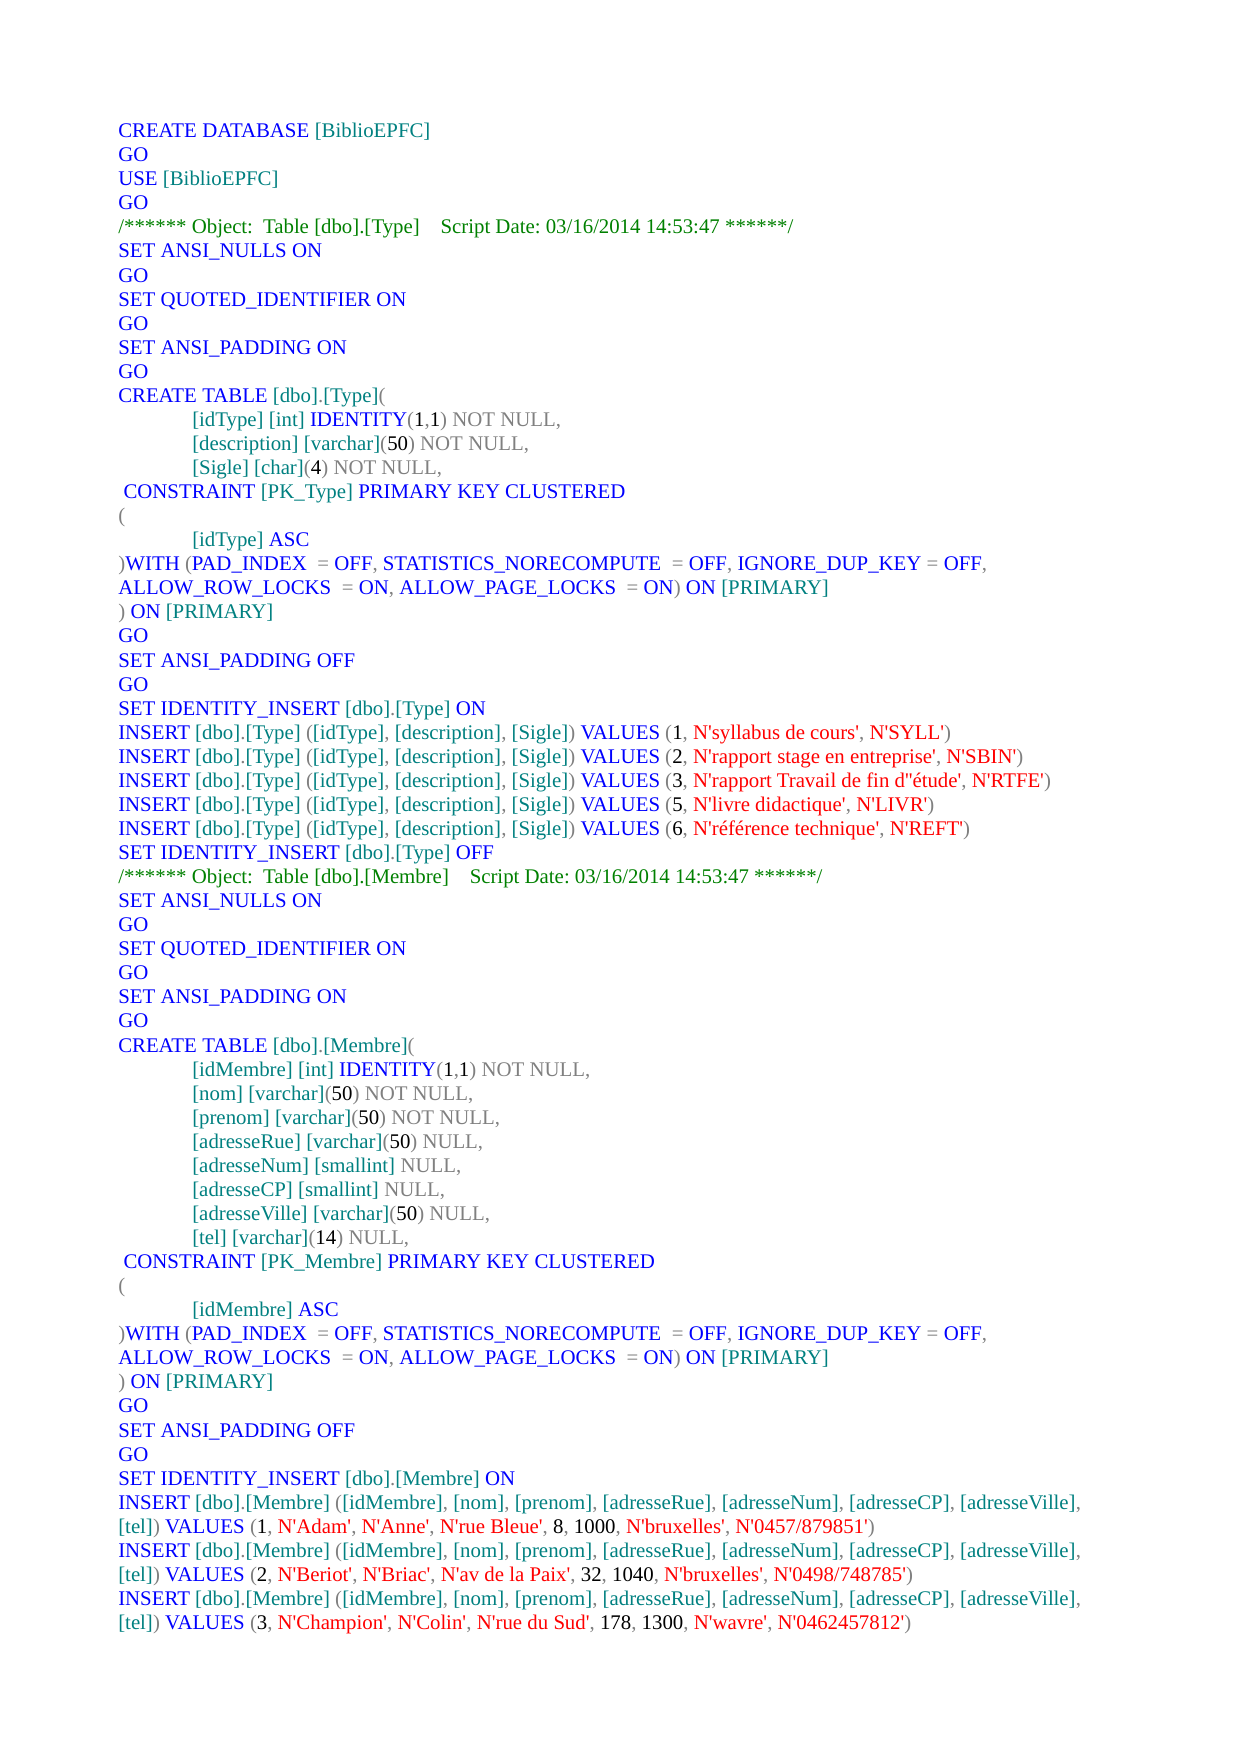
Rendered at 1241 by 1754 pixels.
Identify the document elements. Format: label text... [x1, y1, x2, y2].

text CREATE TABLE [dbo].[Membre]( [118, 1032, 1122, 1057]
text [tel] [varchar](14) NULL, [118, 1225, 1122, 1249]
text [idMembre] [int] IDENTITY(1,1) NOT NULL, [118, 1057, 1122, 1081]
text USE [BiblioEPFC] [118, 166, 1122, 190]
text )WITH (PAD_INDEX = OFF, STATISTICS_NORECOMPUTE = OFF, IGNORE_DUP_KEY = OFF, ALLOW_ROW_LOCKS = ON, ALLOW_PAGE_LOCKS = ON) ON [PRIMARY] [118, 1321, 1122, 1369]
text GO [118, 1008, 1122, 1032]
text CONSTRAINT [PK_Type] PRIMARY KEY CLUSTERED [118, 479, 1122, 503]
text /****** Object: Table [dbo].[Membre] Script Date: 03/16/2014 14:53:47 ******/ [118, 864, 1122, 888]
text [adresseCP] [smallint] NULL, [118, 1177, 1122, 1201]
text CREATE DATABASE [BiblioEPFC] [118, 118, 1122, 142]
text INSERT [dbo].[Type] ([idType], [description], [Sigle]) VALUES (5, N'livre didactique', N'LIVR') [118, 792, 1122, 816]
text SET QUOTED_IDENTIFIER ON [118, 287, 1122, 311]
text [adresseNum] [smallint] NULL, [118, 1153, 1122, 1177]
text GO [118, 623, 1122, 647]
text GO [118, 311, 1122, 335]
text GO [118, 1393, 1122, 1417]
text [nom] [varchar](50) NOT NULL, [118, 1081, 1122, 1105]
text GO [118, 190, 1122, 214]
text GO [118, 912, 1122, 936]
text GO [118, 672, 1122, 696]
text [prenom] [varchar](50) NOT NULL, [118, 1105, 1122, 1129]
text GO [118, 960, 1122, 984]
text INSERT [dbo].[Type] ([idType], [description], [Sigle]) VALUES (2, N'rapport stage en entreprise', N'SBIN') [118, 744, 1122, 768]
text SET QUOTED_IDENTIFIER ON [118, 936, 1122, 960]
text INSERT [dbo].[Type] ([idType], [description], [Sigle]) VALUES (1, N'syllabus de cours', N'SYLL') [118, 720, 1122, 744]
text [Sigle] [char](4) NOT NULL, [118, 455, 1122, 479]
text SET ANSI_NULLS ON [118, 238, 1122, 262]
text GO [118, 1442, 1122, 1466]
text CREATE TABLE [dbo].[Type]( [118, 383, 1122, 407]
text ) ON [PRIMARY] [118, 599, 1122, 623]
text ( [118, 1273, 1122, 1297]
text SET ANSI_NULLS ON [118, 888, 1122, 912]
text SET IDENTITY_INSERT [dbo].[Membre] ON [118, 1466, 1122, 1490]
text [adresseVille] [varchar](50) NULL, [118, 1201, 1122, 1225]
text CONSTRAINT [PK_Membre] PRIMARY KEY CLUSTERED [118, 1249, 1122, 1273]
text [idType] ASC [118, 527, 1122, 551]
text ) ON [PRIMARY] [118, 1369, 1122, 1393]
text [adresseRue] [varchar](50) NULL, [118, 1129, 1122, 1153]
text INSERT [dbo].[Membre] ([idMembre], [nom], [prenom], [adresseRue], [adresseNum], [adresseCP], [adresseVille], [tel]) VALUES (1, N'Adam', N'Anne', N'rue Bleue', 8, 1000, N'bruxelles', N'0457/879851') [118, 1490, 1122, 1538]
text [idMembre] ASC [118, 1297, 1122, 1321]
text SET IDENTITY_INSERT [dbo].[Type] OFF [118, 840, 1122, 864]
text INSERT [dbo].[Type] ([idType], [description], [Sigle]) VALUES (3, N'rapport Travail de fin d''étude', N'RTFE') [118, 768, 1122, 792]
text SET ANSI_PADDING ON [118, 335, 1122, 359]
text ( [118, 503, 1122, 527]
text GO [118, 359, 1122, 383]
text SET ANSI_PADDING OFF [118, 647, 1122, 672]
text SET ANSI_PADDING OFF [118, 1417, 1122, 1442]
text GO [118, 262, 1122, 287]
text [idType] [int] IDENTITY(1,1) NOT NULL, [118, 407, 1122, 431]
text INSERT [dbo].[Type] ([idType], [description], [Sigle]) VALUES (6, N'référence technique', N'REFT') [118, 816, 1122, 840]
text )WITH (PAD_INDEX = OFF, STATISTICS_NORECOMPUTE = OFF, IGNORE_DUP_KEY = OFF, ALLOW_ROW_LOCKS = ON, ALLOW_PAGE_LOCKS = ON) ON [PRIMARY] [118, 551, 1122, 599]
text GO [118, 142, 1122, 166]
text [description] [varchar](50) NOT NULL, [118, 431, 1122, 455]
text /****** Object: Table [dbo].[Type] Script Date: 03/16/2014 14:53:47 ******/ [118, 214, 1122, 238]
text SET ANSI_PADDING ON [118, 984, 1122, 1008]
text INSERT [dbo].[Membre] ([idMembre], [nom], [prenom], [adresseRue], [adresseNum], [adresseCP], [adresseVille], [tel]) VALUES (3, N'Champion', N'Colin', N'rue du Sud', 178, 1300, N'wavre', N'0462457812') [118, 1586, 1122, 1634]
text INSERT [dbo].[Membre] ([idMembre], [nom], [prenom], [adresseRue], [adresseNum], [adresseCP], [adresseVille], [tel]) VALUES (2, N'Beriot', N'Briac', N'av de la Paix', 32, 1040, N'bruxelles', N'0498/748785') [118, 1538, 1122, 1586]
text SET IDENTITY_INSERT [dbo].[Type] ON [118, 696, 1122, 720]
